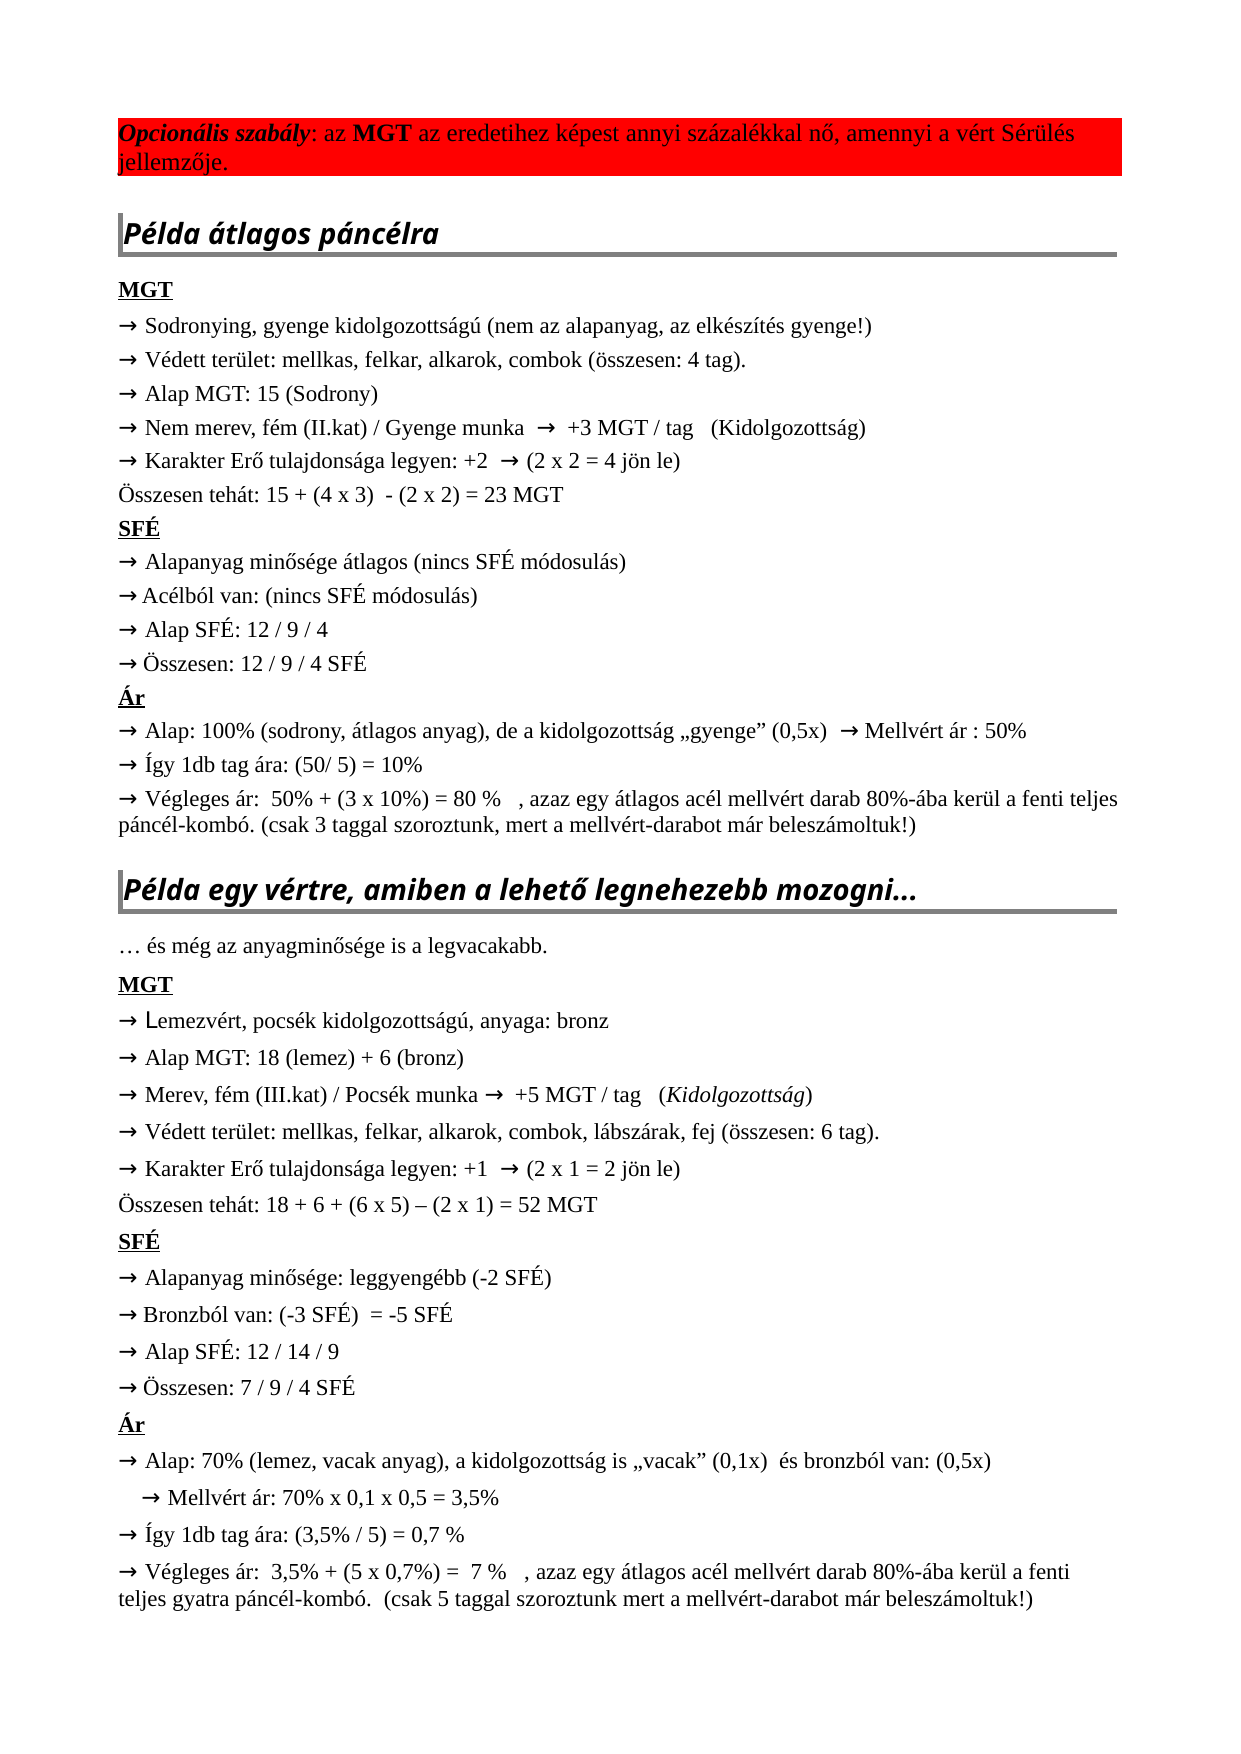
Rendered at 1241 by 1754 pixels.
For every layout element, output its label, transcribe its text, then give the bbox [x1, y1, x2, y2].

text → Alap: 100% (sodrony, átlagos anyag), de a kidolgozottság „gyenge” (0,5x) → Mellvért ár : 50% [118, 717, 1122, 744]
subtitle Példa átlagos páncélra [123, 213, 1122, 253]
text → Alapanyag minősége átlagos (nincs SFÉ módosulás) [118, 548, 1122, 575]
text Ár [118, 683, 1122, 710]
text → Alap MGT: 15 (Sodrony) [118, 380, 1122, 406]
text MGT [118, 971, 1122, 998]
text MGT [118, 276, 1122, 302]
text → Végleges ár: 50% + (3 x 10%) = 80 % , azaz egy átlagos acél mellvért darab 80%-ába kerül a fenti teljes páncél-kombó. (csak 3 taggal szoroztunk, mert a mellvért-darabot már beleszámoltuk!) [118, 785, 1122, 838]
text → Karakter Erő tulajdonsága legyen: +2 → (2 x 2 = 4 jön le) [118, 447, 1122, 474]
text → Merev, fém (III.kat) / Pocsék munka → +5 MGT / tag (Kidolgozottság) [118, 1081, 1122, 1108]
text → Védett terület: mellkas, felkar, alkarok, combok (összesen: 4 tag). [118, 346, 1122, 373]
text → Alap MGT: 18 (lemez) + 6 (bronz) [118, 1044, 1122, 1071]
text → Lemezvért, pocsék kidolgozottságú, anyaga: bronz [118, 1008, 1122, 1034]
text … és még az anyagminősége is a legvacakabb. [118, 932, 1122, 959]
subtitle Példa egy vértre, amiben a lehető legnehezebb mozogni... [123, 870, 1122, 909]
text → Védett terület: mellkas, felkar, alkarok, combok, lábszárak, fej (összesen: 6 tag). [118, 1118, 1122, 1145]
text → Összesen: 12 / 9 / 4 SFÉ [118, 650, 1122, 676]
text Ár [118, 1411, 1122, 1438]
text Összesen tehát: 18 + 6 + (6 x 5) – (2 x 1) = 52 MGT [118, 1191, 1122, 1218]
text → Végleges ár: 3,5% + (5 x 0,7%) = 7 % , azaz egy átlagos acél mellvért darab 80%-ába kerül a fenti teljes gyatra páncél-kombó. (csak 5 taggal szoroztunk mert a mellvért-darabot már beleszámoltuk!) [118, 1558, 1122, 1611]
text → Mellvért ár: 70% x 0,1 x 0,5 = 3,5% [118, 1484, 1122, 1511]
text SFÉ [118, 1228, 1122, 1254]
text → Sodronying, gyenge kidolgozottságú (nem az alapanyag, az elkészítés gyenge!) [118, 312, 1122, 339]
text Opcionális szabály: az MGT az eredetihez képest annyi százalékkal nő, amennyi a vért Sérülés jellemzője. [118, 118, 1122, 176]
text → Így 1db tag ára: (3,5% / 5) = 0,7 % [118, 1521, 1122, 1548]
text → Acélból van: (nincs SFÉ módosulás) [118, 582, 1122, 609]
text → Így 1db tag ára: (50/ 5) = 10% [118, 751, 1122, 778]
text SFÉ [118, 515, 1122, 541]
text → Összesen: 7 / 9 / 4 SFÉ [118, 1374, 1122, 1401]
text Összesen tehát: 15 + (4 x 3) - (2 x 2) = 23 MGT [118, 481, 1122, 508]
text → Alapanyag minősége: leggyengébb (-2 SFÉ) [118, 1264, 1122, 1291]
text → Bronzból van: (-3 SFÉ) = -5 SFÉ [118, 1301, 1122, 1328]
text → Alap SFÉ: 12 / 9 / 4 [118, 616, 1122, 643]
text → Alap SFÉ: 12 / 14 / 9 [118, 1338, 1122, 1364]
text → Karakter Erő tulajdonsága legyen: +1 → (2 x 1 = 2 jön le) [118, 1155, 1122, 1181]
text → Nem merev, fém (II.kat) / Gyenge munka → +3 MGT / tag (Kidolgozottság) [118, 413, 1122, 440]
text → Alap: 70% (lemez, vacak anyag), a kidolgozottság is „vacak” (0,1x) és bronzból van: (0,5x) [118, 1448, 1122, 1474]
